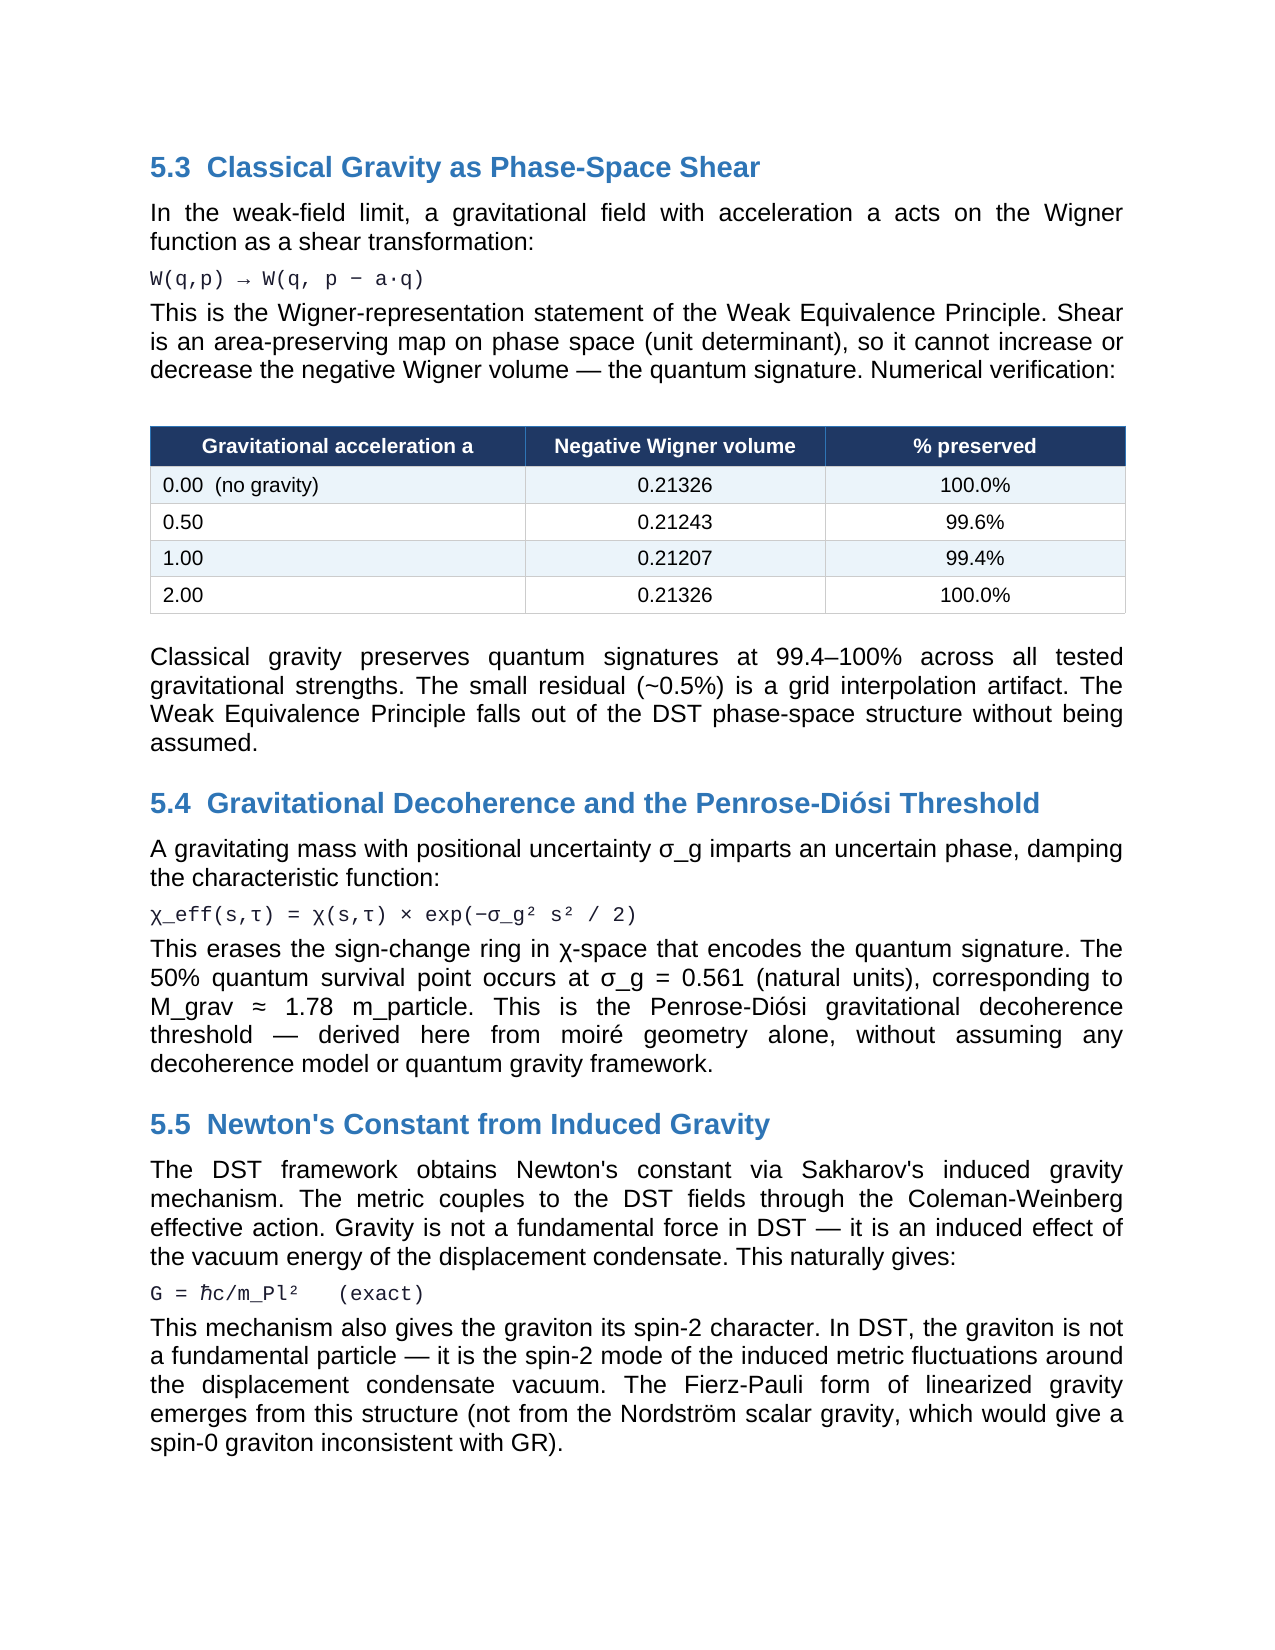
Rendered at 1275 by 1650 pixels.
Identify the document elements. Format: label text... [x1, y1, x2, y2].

text G = ℏc/m_Pl² (exact) [150, 1283, 1125, 1306]
table_cell 0.21326 [526, 577, 825, 613]
text This erases the sign-change ring in χ-space that encodes the quantum signature. The 50% quantum survival point occurs at σ_g = 0.561 (natural units), corresponding to M_grav ≈ 1.78 m_particle. This is the Penrose-Diósi gravitational decoherence threshold — derived here from moiré geometry alone, without assuming any decoherence model or quantum gravity framework. [150, 934, 1125, 1078]
table_cell 0.50 [151, 504, 525, 540]
table_cell 99.6% [826, 504, 1125, 540]
table_cell 0.00 (no gravity) [151, 467, 525, 503]
text The DST framework obtains Newton's constant via Sakharov's induced gravity mechanism. The metric couples to the DST fields through the Coleman-Weinberg effective action. Gravity is not a fundamental force in DST — it is an induced effect of the vacuum energy of the displacement condensate. This naturally gives: [150, 1155, 1125, 1270]
table_cell 0.21207 [526, 541, 825, 576]
subtitle 5.3 Classical Gravity as Phase-Space Shear [150, 150, 1125, 183]
text In the weak-field limit, a gravitational field with acceleration a acts on the Wigner function as a shear transformation: [150, 198, 1125, 256]
table_header % preserved [826, 427, 1125, 466]
table_cell 0.21243 [526, 504, 825, 540]
text W(q,p) → W(q, p − a·q) [150, 268, 1125, 292]
subtitle 5.4 Gravitational Decoherence and the Penrose-Diósi Threshold [150, 786, 1125, 820]
table_cell 100.0% [826, 577, 1125, 613]
table_header Gravitational acceleration a [151, 427, 525, 466]
text A gravitating mass with positional uncertainty σ_g imparts an uncertain phase, damping the characteristic function: [150, 834, 1125, 892]
table_header Negative Wigner volume [526, 427, 825, 466]
text χ_eff(s,τ) = χ(s,τ) × exp(−σ_g² s² / 2) [150, 904, 1125, 928]
table_cell 99.4% [826, 541, 1125, 576]
table_cell 100.0% [826, 467, 1125, 503]
text This is the Wigner-representation statement of the Weak Equivalence Principle. Shear is an area-preserving map on phase space (unit determinant), so it cannot increase or decrease the negative Wigner volume — the quantum signature. Numerical verification: [150, 298, 1125, 384]
text Classical gravity preserves quantum signatures at 99.4–100% across all tested gravitational strengths. The small residual (~0.5%) is a grid interpolation artifact. The Weak Equivalence Principle falls out of the DST phase-space structure without being assumed. [150, 642, 1125, 757]
table_cell 1.00 [151, 541, 525, 576]
table_cell 2.00 [151, 577, 525, 613]
subtitle 5.5 Newton's Constant from Induced Gravity [150, 1107, 1125, 1141]
table_cell 0.21326 [526, 467, 825, 503]
text This mechanism also gives the graviton its spin-2 character. In DST, the graviton is not a fundamental particle — it is the spin-2 mode of the induced metric fluctuations around the displacement condensate vacuum. The Fierz-Pauli form of linearized gravity emerges from this structure (not from the Nordström scalar gravity, which would give a spin-0 graviton inconsistent with GR). [150, 1313, 1125, 1456]
